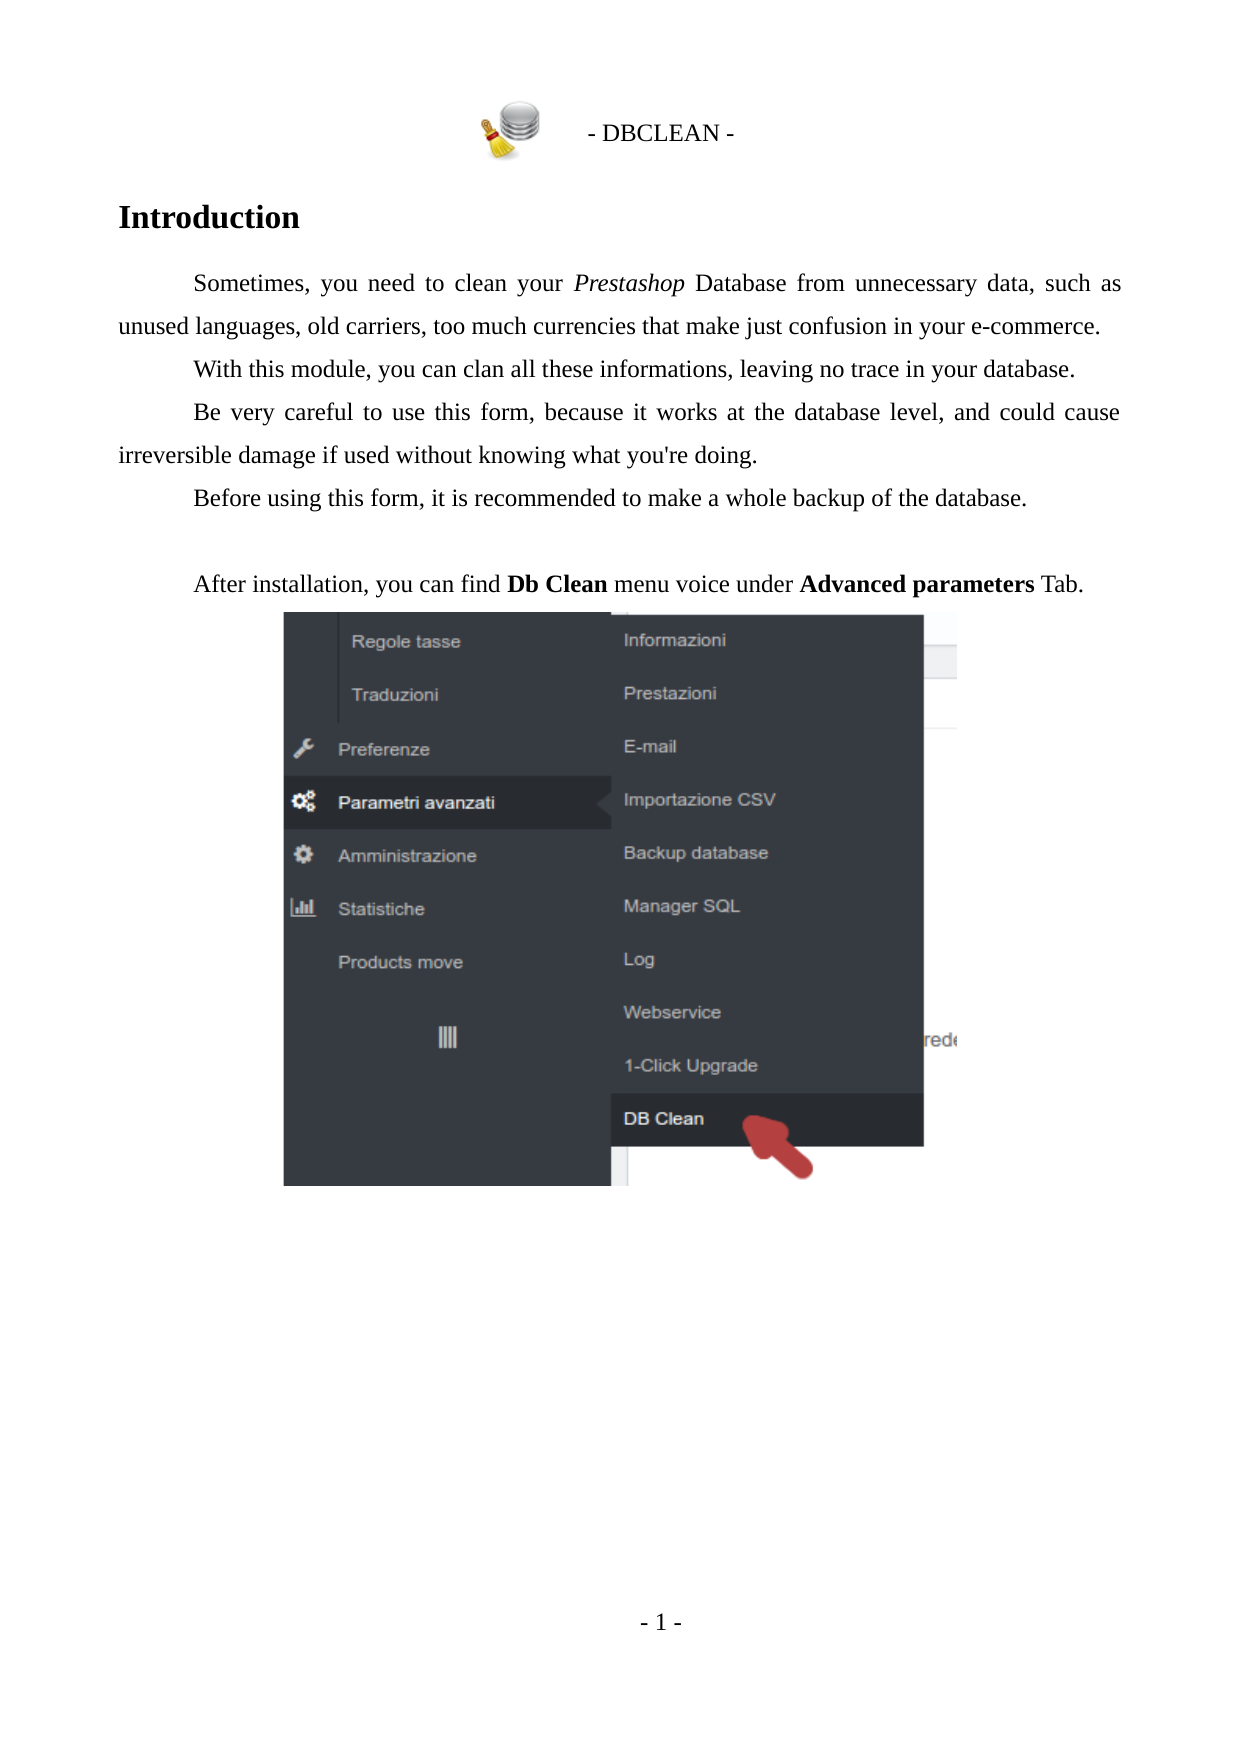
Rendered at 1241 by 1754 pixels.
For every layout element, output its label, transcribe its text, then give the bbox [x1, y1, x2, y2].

picture [283, 612, 957, 1186]
text Be very careful to use this form, because it works at the database level, and could cause irreversible damage if used without knowing what you're doing. [118, 397, 1122, 469]
text With this module, you can clan all these informations, leaving no trace in your database. [118, 354, 1122, 383]
picture [471, 96, 546, 171]
text Before using this form, it is recommended to make a whole backup of the database. [118, 483, 1122, 512]
subtitle Introduction [118, 197, 1122, 236]
text Sometimes, you need to clean your Prestashop Database from unnecessary data, such as unused languages, old carriers, too much currencies that make just confusion in your e-commerce. [118, 268, 1122, 339]
text After installation, you can find Db Clean menu voice under Advanced parameters Tab. [118, 569, 1122, 598]
